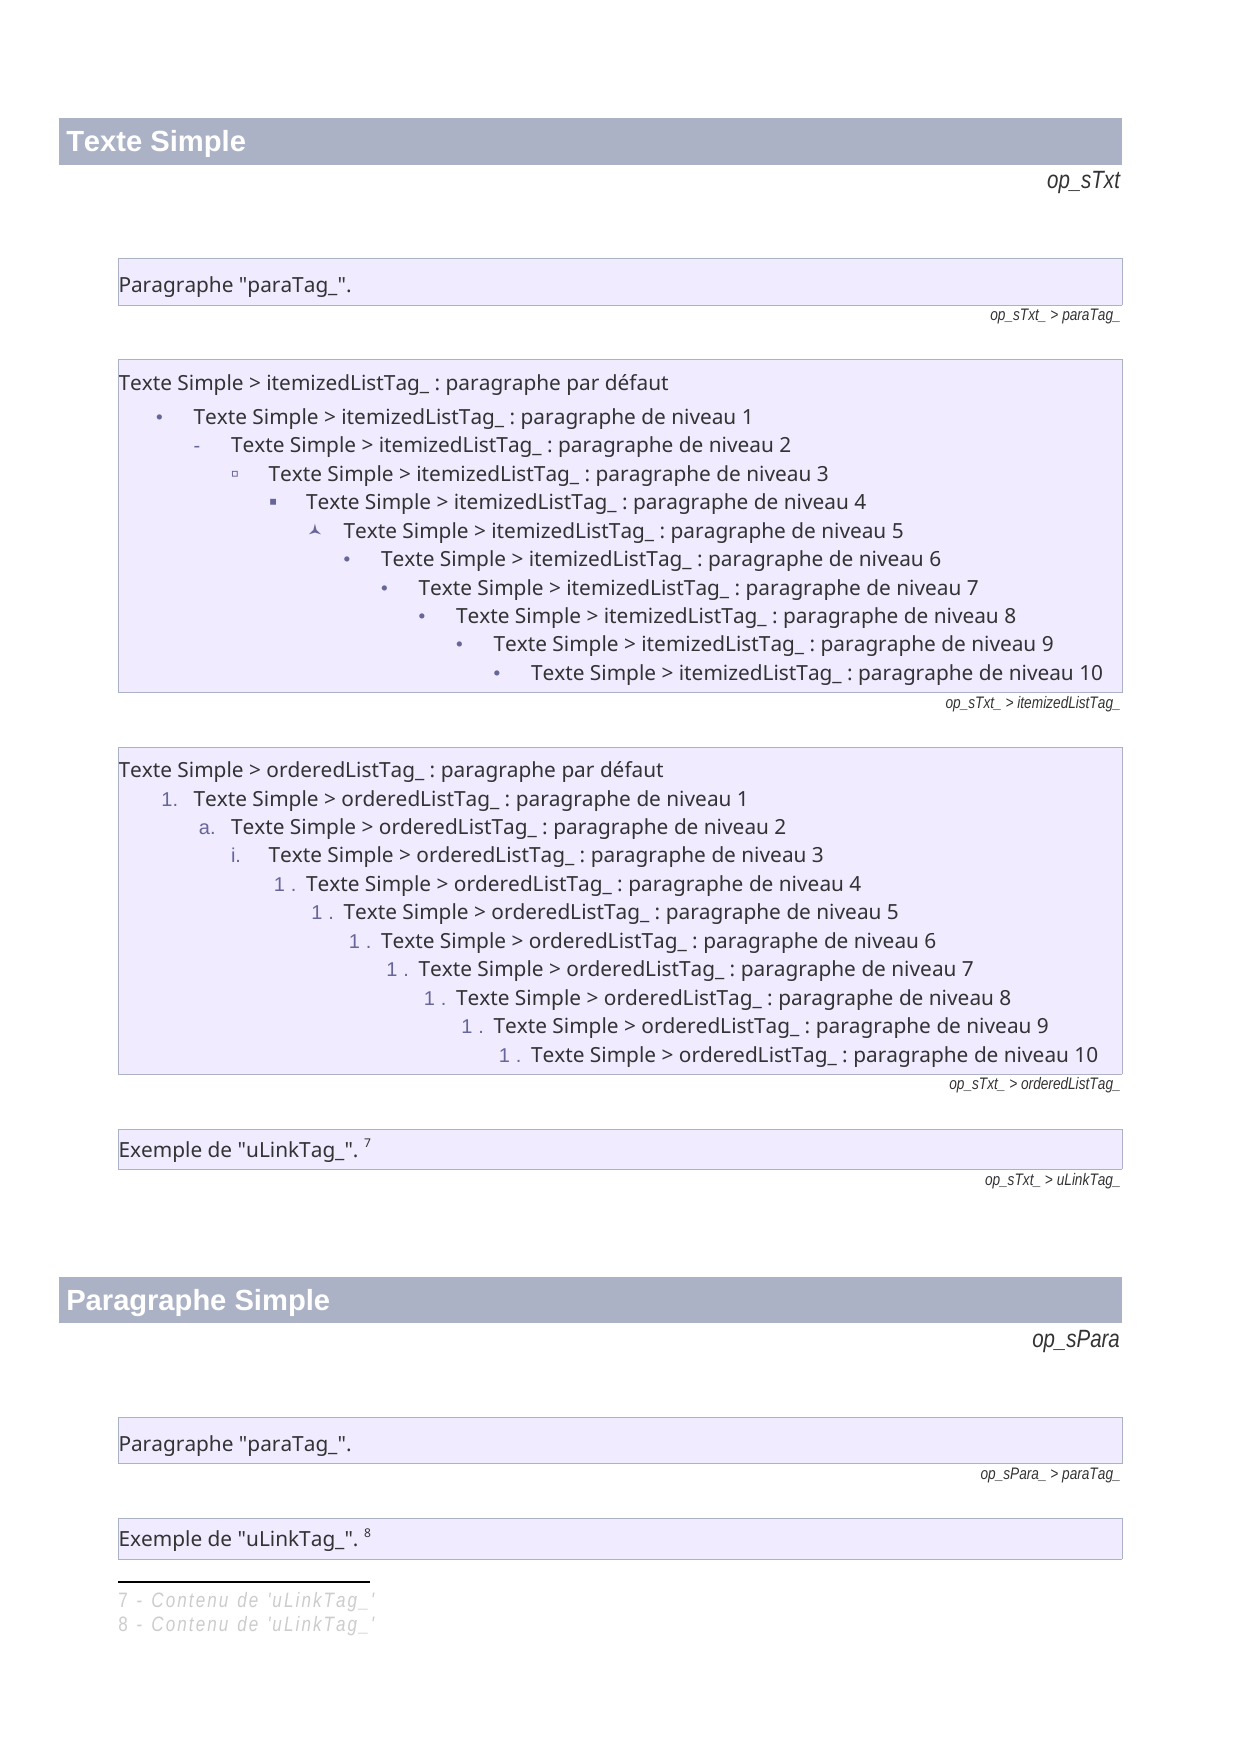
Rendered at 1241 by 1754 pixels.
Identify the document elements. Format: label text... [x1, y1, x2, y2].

title Texte Simple [60, 119, 1122, 164]
title op_sTxt_ > paraTag_ [118, 306, 1122, 324]
title Paragraphe Simple [60, 1278, 1122, 1322]
subtitle op_sPara [118, 1323, 1122, 1352]
title op_sTxt_ > uLinkTag_ [118, 1170, 1122, 1188]
subtitle op_sTxt [118, 165, 1122, 193]
table_header Exemple de "uLinkTag_". [119, 1519, 1122, 1559]
title op_sTxt_ > itemizedListTag_ [118, 693, 1122, 712]
table_header Paragraphe "paraTag_". [119, 259, 1122, 305]
table_header Paragraphe "paraTag_". [119, 1418, 1122, 1463]
table_header Texte Simple > itemizedListTag_ : paragraphe par défaut Texte Simple > itemizedListTag_ : paragraphe de niveau 1 Texte Simple > itemizedListTag_ : paragraphe de niveau 2 Texte Simple > itemizedListTag_ : paragraphe de niveau 3 Texte Simple > itemizedListTag_ : paragraphe de niveau 4 Texte Simple > itemizedListTag_ : paragraphe de niveau 5 Texte Simple > itemizedListTag_ : paragraphe de niveau 6 Texte Simple > itemizedListTag_ : paragraphe de niveau 7 Texte Simple > itemizedListTag_ : paragraphe de niveau 8 Texte Simple > itemizedListTag_ : paragraphe de niveau 9 Texte Simple > itemizedListTag_ : paragraphe de niveau 10 [119, 360, 1122, 692]
title op_sTxt_ > orderedListTag_ [118, 1075, 1122, 1093]
title op_sPara_ > paraTag_ [118, 1464, 1122, 1483]
table_header Exemple de "uLinkTag_". [119, 1130, 1122, 1169]
table_header Texte Simple > orderedListTag_ : paragraphe par défaut Texte Simple > orderedListTag_ : paragraphe de niveau 1 Texte Simple > orderedListTag_ : paragraphe de niveau 2 Texte Simple > orderedListTag_ : paragraphe de niveau 3 Texte Simple > orderedListTag_ : paragraphe de niveau 4 Texte Simple > orderedListTag_ : paragraphe de niveau 5 Texte Simple > orderedListTag_ : paragraphe de niveau 6 Texte Simple > orderedListTag_ : paragraphe de niveau 7 Texte Simple > orderedListTag_ : paragraphe de niveau 8 Texte Simple > orderedListTag_ : paragraphe de niveau 9 Texte Simple > orderedListTag_ : paragraphe de niveau 10 [119, 748, 1122, 1074]
